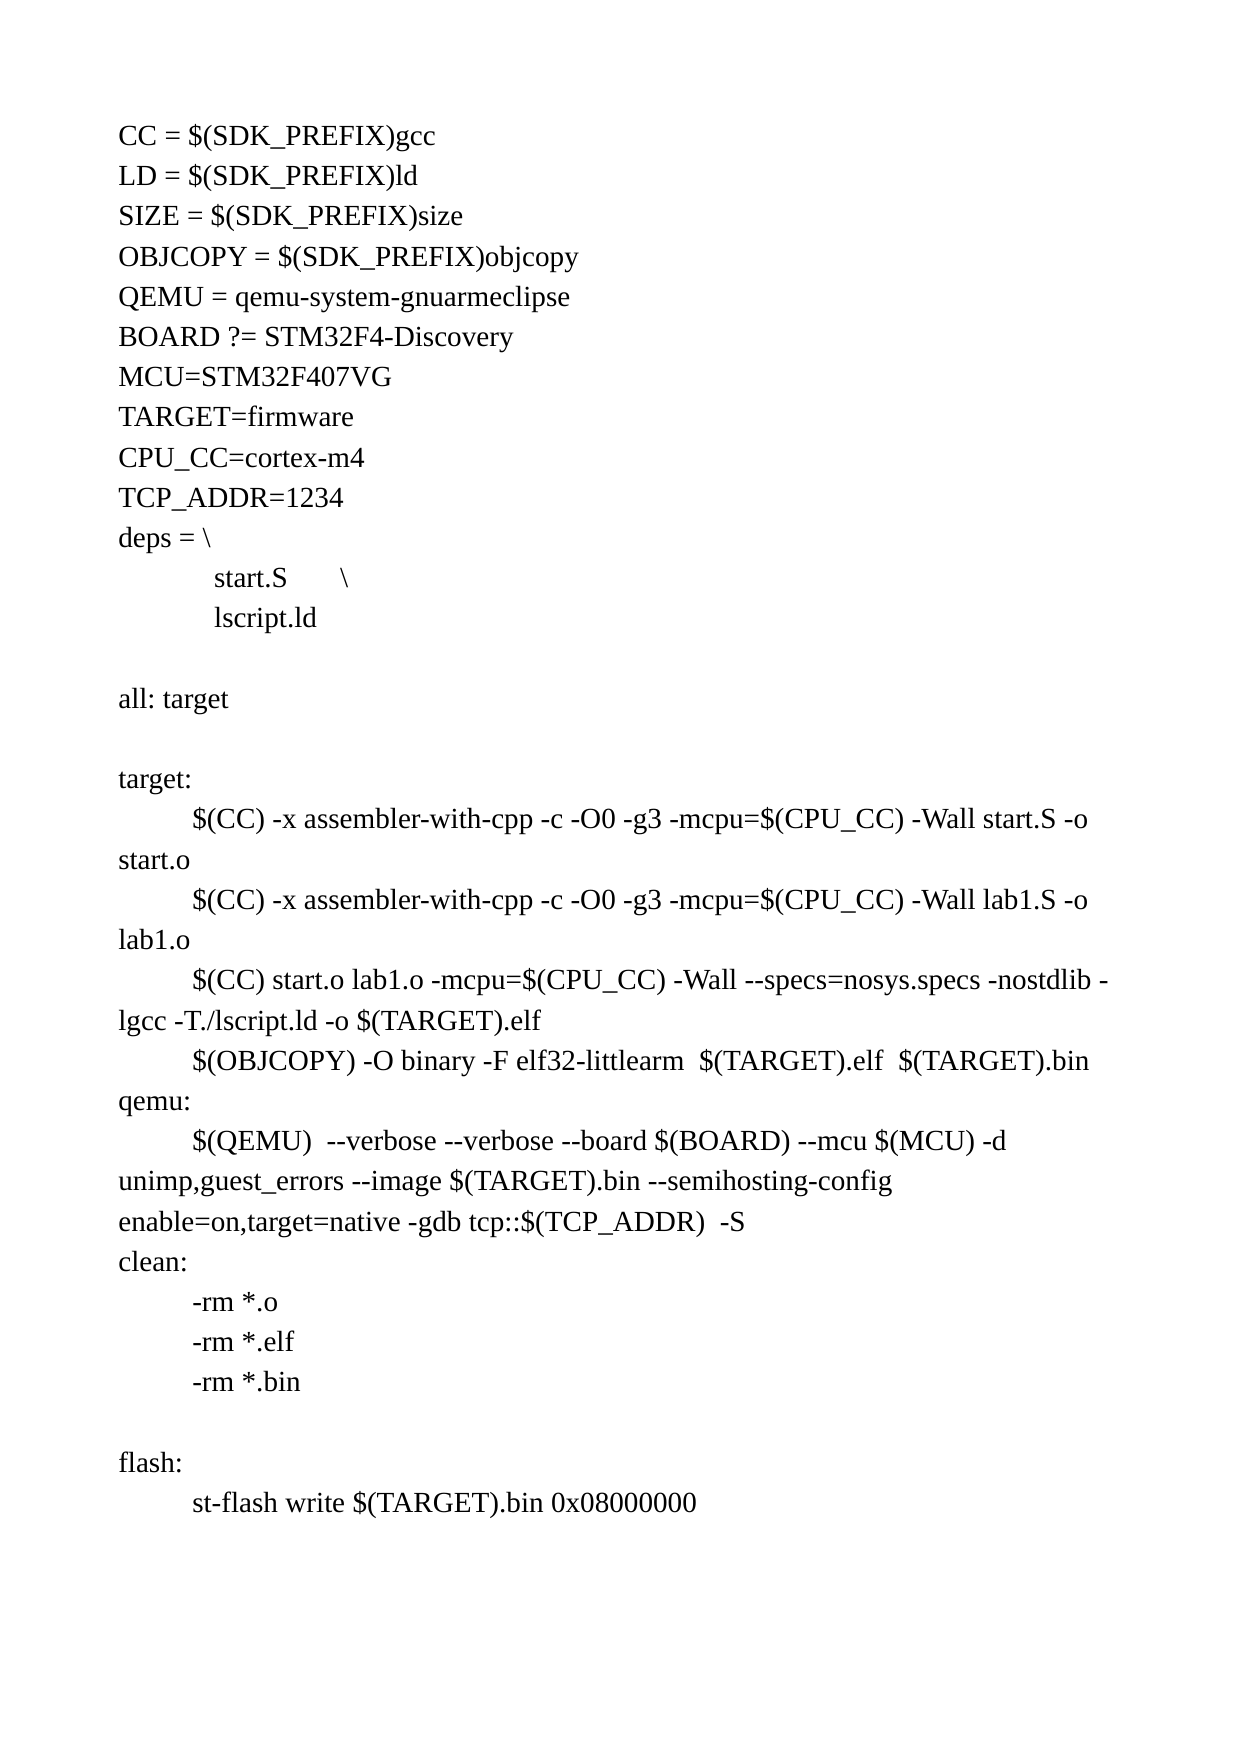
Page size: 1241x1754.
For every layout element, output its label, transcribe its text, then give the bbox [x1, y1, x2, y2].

text $(CC) start.o lab1.o -mcpu=$(CPU_CC) -Wall --specs=nosys.specs -nostdlib -lgcc -T./lscript.ld -o $(TARGET).elf [118, 962, 1122, 1036]
text TARGET=firmware [118, 399, 1122, 433]
text QEMU = qemu-system-gnuarmeclipse [118, 279, 1122, 312]
text BOARD ?= STM32F4-Discovery [118, 319, 1122, 353]
text OBJCOPY = $(SDK_PREFIX)objcopy [118, 239, 1122, 272]
text CC = $(SDK_PREFIX)gcc [118, 118, 1122, 152]
text $(CC) -x assembler-with-cpp -c -O0 -g3 -mcpu=$(CPU_CC) -Wall start.S -o start.o [118, 802, 1122, 875]
text SIZE = $(SDK_PREFIX)size [118, 198, 1122, 232]
text deps = \ [118, 520, 1122, 554]
text $(QEMU) --verbose --verbose --board $(BOARD) --mcu $(MCU) -d unimp,guest_errors --image $(TARGET).bin --semihosting-config enable=on,target=native -gdb tcp::$(TCP_ADDR) -S [118, 1123, 1122, 1237]
text LD = $(SDK_PREFIX)ld [118, 158, 1122, 192]
text -rm *.elf [118, 1324, 1122, 1358]
text $(CC) -x assembler-with-cpp -c -O0 -g3 -mcpu=$(CPU_CC) -Wall lab1.S -o lab1.o [118, 882, 1122, 956]
text TCP_ADDR=1234 [118, 480, 1122, 513]
text lscript.ld [118, 601, 1122, 634]
text target: [118, 761, 1122, 795]
text -rm *.o [118, 1284, 1122, 1318]
text qemu: [118, 1083, 1122, 1117]
text flash: [118, 1445, 1122, 1478]
text CPU_CC=cortex-m4 [118, 440, 1122, 473]
text clean: [118, 1244, 1122, 1277]
text $(OBJCOPY) -O binary -F elf32-littlearm $(TARGET).elf $(TARGET).bin [118, 1043, 1122, 1076]
text -rm *.bin [118, 1364, 1122, 1398]
text start.S \ [118, 560, 1122, 594]
text st-flash write $(TARGET).bin 0x08000000 [118, 1485, 1122, 1519]
text all: target [118, 681, 1122, 714]
text MCU=STM32F407VG [118, 359, 1122, 393]
